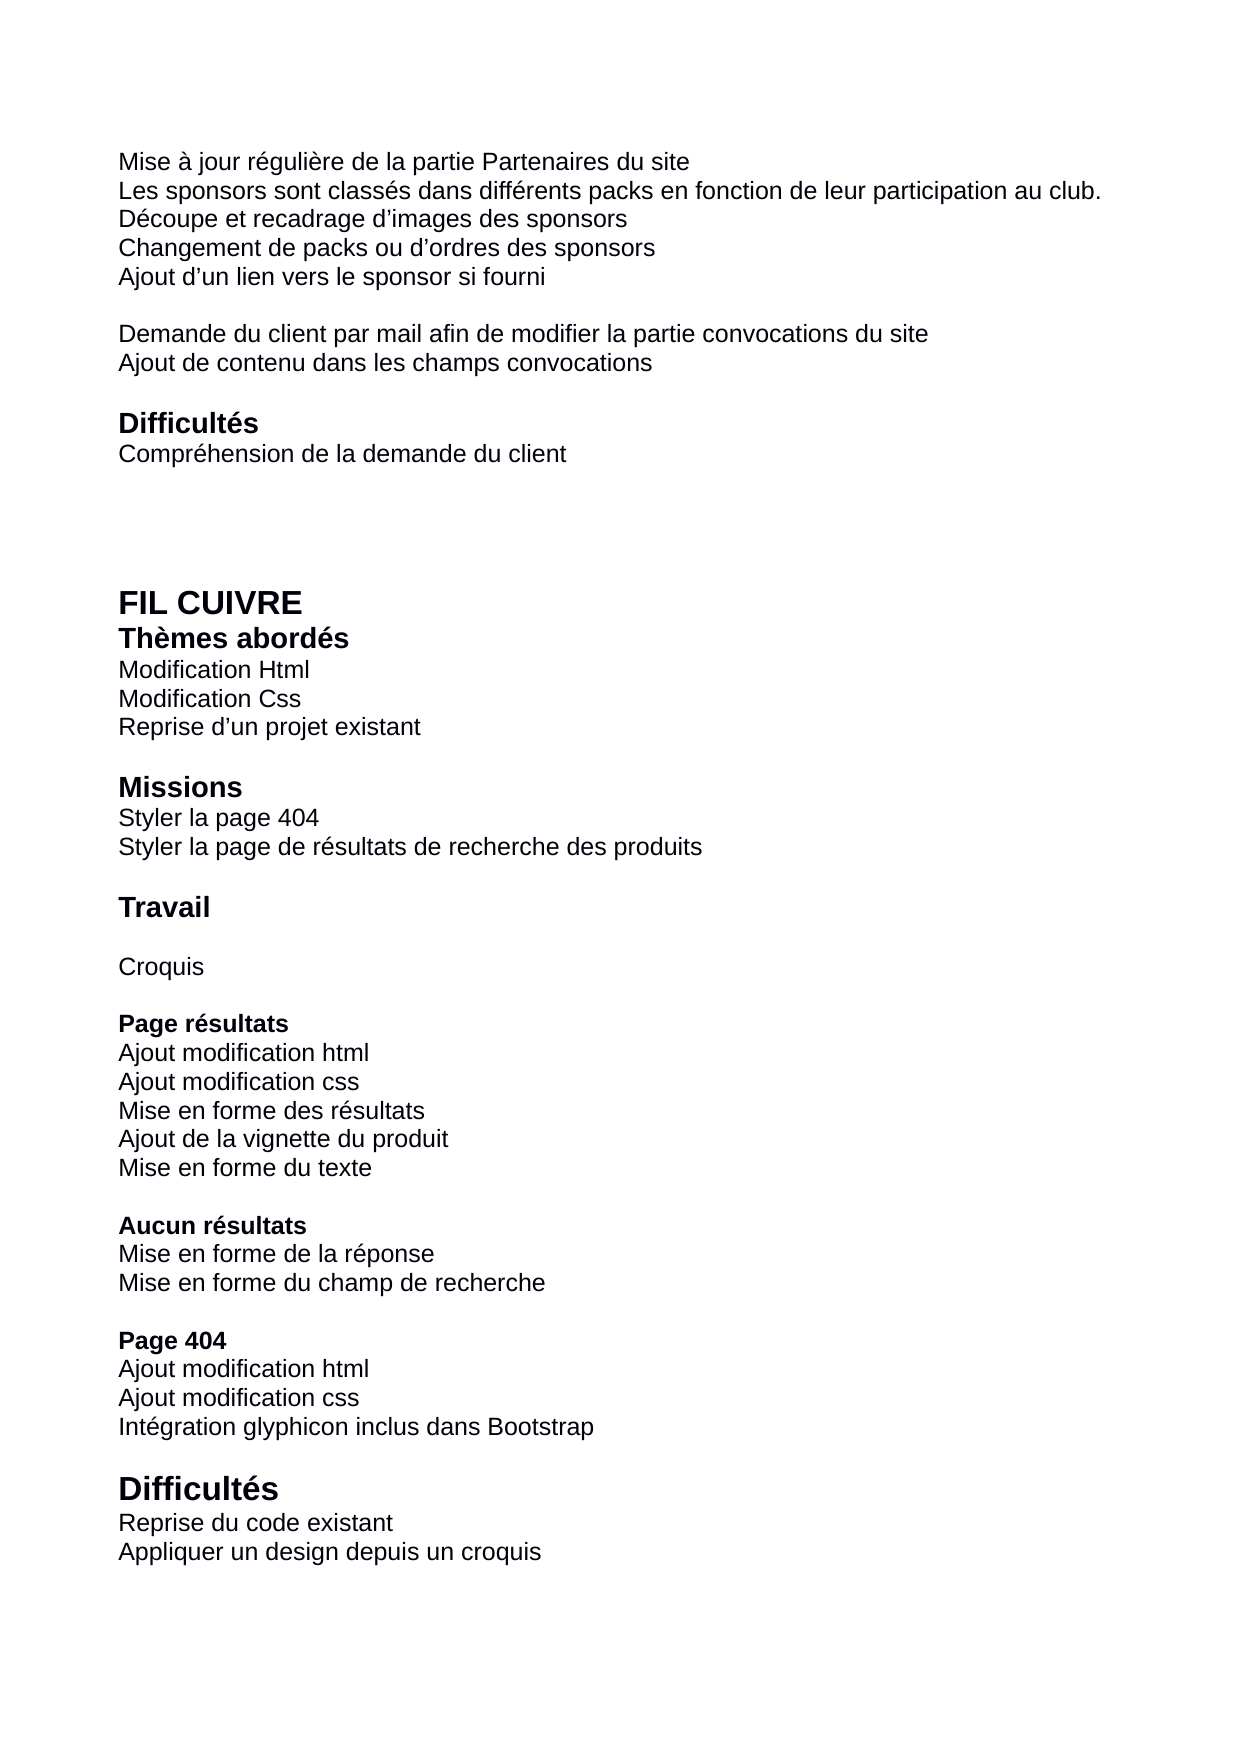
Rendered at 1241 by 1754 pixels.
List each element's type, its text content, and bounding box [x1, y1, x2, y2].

text Travail [118, 890, 1122, 923]
text Styler la page 404 [118, 803, 1122, 832]
text Difficultés [118, 406, 1122, 439]
text Ajout modification css [118, 1383, 1122, 1412]
text Thèmes abordés [118, 621, 1122, 655]
text Ajout d’un lien vers le sponsor si fourni [118, 262, 1122, 291]
text Ajout modification css [118, 1067, 1122, 1096]
text Demande du client par mail afin de modifier la partie convocations du site [118, 319, 1122, 348]
text Les sponsors sont classés dans différents packs en fonction de leur participation au club. [118, 176, 1122, 204]
text Ajout modification html [118, 1354, 1122, 1383]
text Compréhension de la demande du client [118, 439, 1122, 468]
text Difficultés [118, 1469, 1122, 1508]
text Page 404 [118, 1326, 1122, 1354]
text Modification Html [118, 655, 1122, 684]
text Découpe et recadrage d’images des sponsors [118, 204, 1122, 233]
text Page résultats [118, 1009, 1122, 1038]
text Aucun résultats [118, 1211, 1122, 1239]
text Mise en forme du texte [118, 1153, 1122, 1182]
text Appliquer un design depuis un croquis [118, 1537, 1122, 1565]
text Mise à jour régulière de la partie Partenaires du site [118, 147, 1122, 176]
text Missions [118, 770, 1122, 803]
text Intégration glyphicon inclus dans Bootstrap [118, 1412, 1122, 1441]
text Mise en forme des résultats [118, 1096, 1122, 1124]
text Mise en forme du champ de recherche [118, 1268, 1122, 1297]
text Ajout de contenu dans les champs convocations [118, 348, 1122, 377]
text Ajout modification html [118, 1038, 1122, 1067]
text Styler la page de résultats de recherche des produits [118, 832, 1122, 861]
text Changement de packs ou d’ordres des sponsors [118, 233, 1122, 262]
text FIL CUIVRE [118, 583, 1122, 621]
text Modification Css [118, 684, 1122, 712]
text Croquis [118, 952, 1122, 981]
text Reprise d’un projet existant [118, 712, 1122, 741]
text Reprise du code existant [118, 1508, 1122, 1537]
text Ajout de la vignette du produit [118, 1124, 1122, 1153]
text Mise en forme de la réponse [118, 1239, 1122, 1268]
